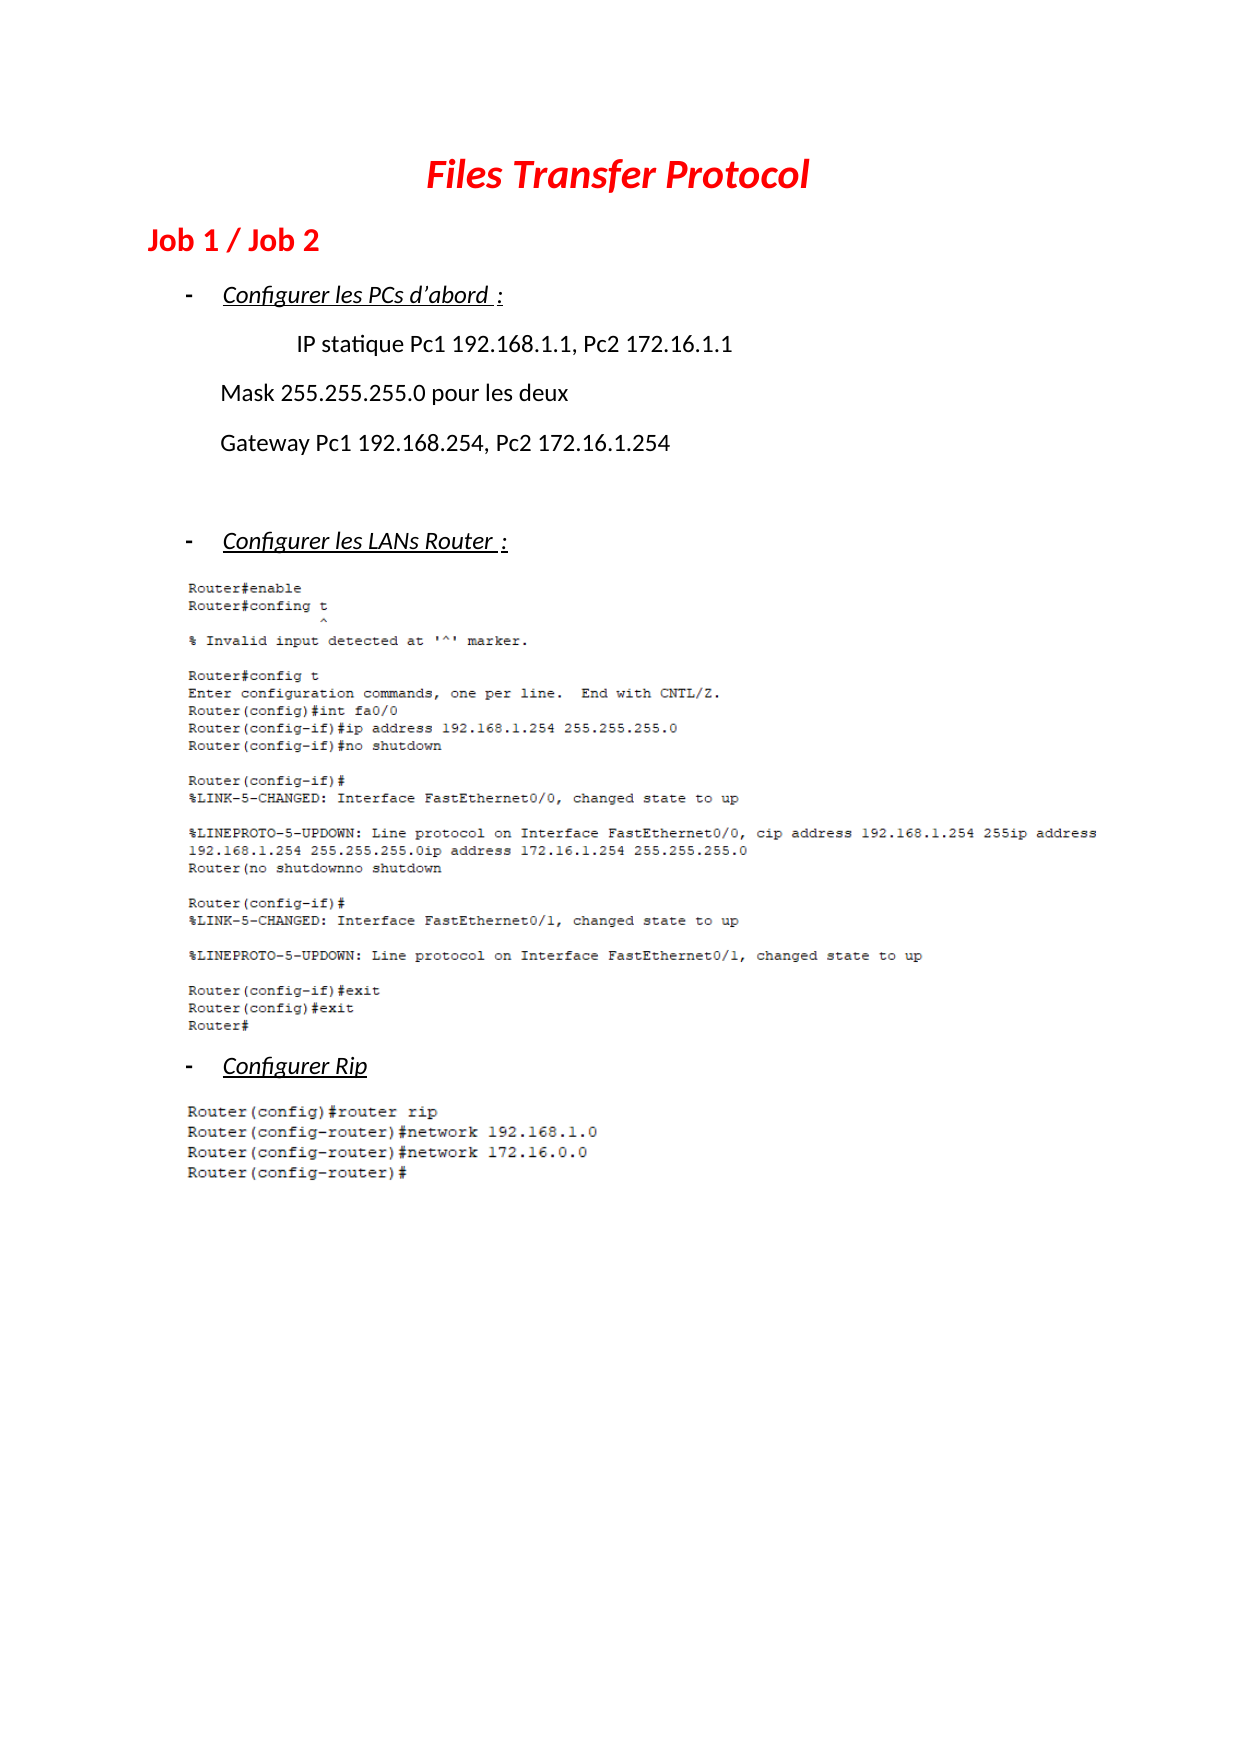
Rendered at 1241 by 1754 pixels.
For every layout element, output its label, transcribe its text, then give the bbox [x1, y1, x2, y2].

list Configurer les LANs Router : [185, 525, 1093, 556]
list Gateway Pc1 192.168.254, Pc2 172.16.1.254 [148, 427, 1093, 457]
list Mask 255.255.255.0 pour les deux [148, 377, 1093, 408]
list Configurer les PCs d’abord : [185, 279, 1093, 309]
list IP statique Pc1 192.168.1.1, Pc2 172.16.1.1 [223, 328, 1093, 359]
text Files Transfer Protocol [148, 148, 1093, 198]
list Configurer Rip [185, 1050, 1093, 1081]
text Job 1 / Job 2 [148, 219, 1093, 259]
